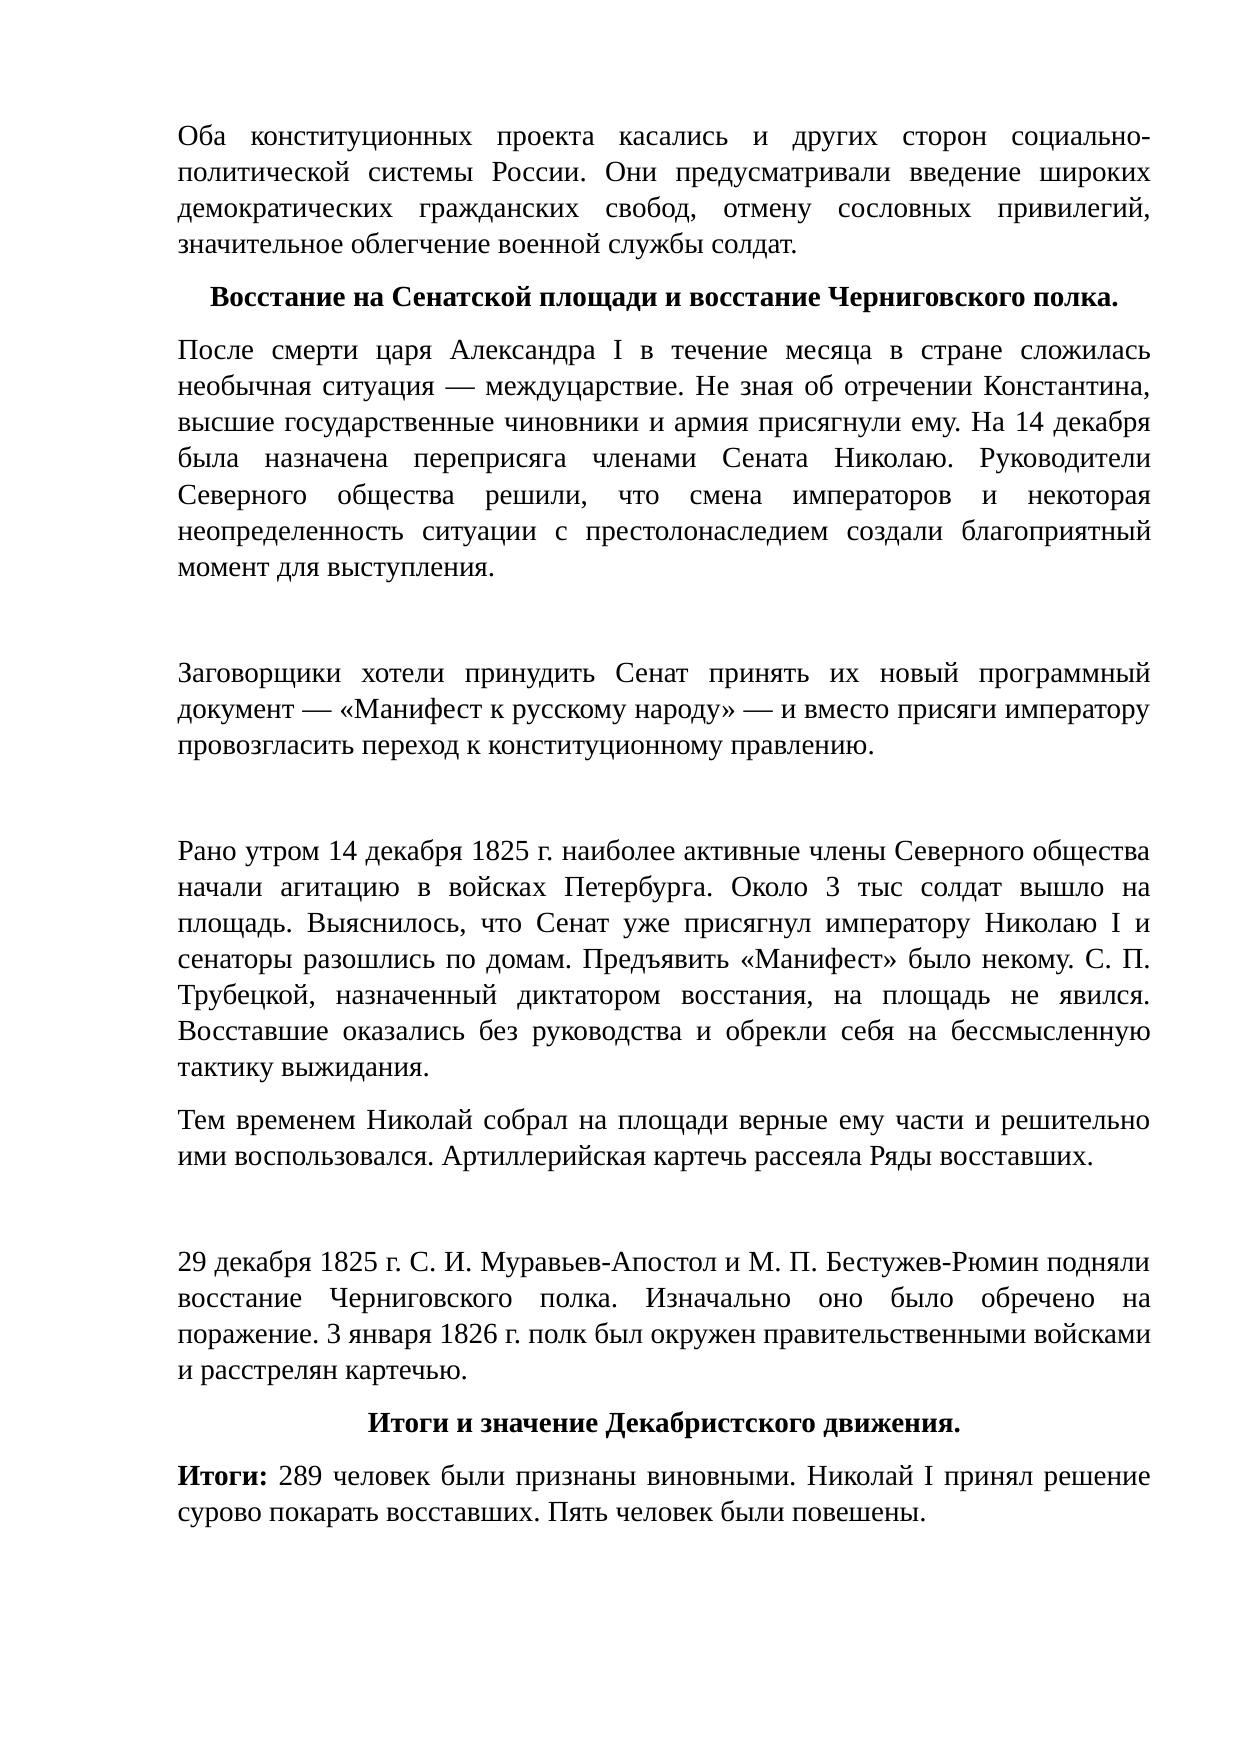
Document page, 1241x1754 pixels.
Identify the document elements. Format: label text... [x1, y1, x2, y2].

text Оба конституционных проекта касались и других сторон социально-политической системы России. Они предусматривали введение широких демократических гражданских свобод, отмену сословных привилегий, значительное облегчение военной службы солдат. [177, 118, 1152, 260]
text Итоги: 289 человек были признаны виновными. Николай I принял решение сурово покарать восставших. Пять человек были повешены. [177, 1458, 1152, 1528]
text После смерти царя Александра I в течение месяца в стране сложилась необычная ситуация — междуцарствие. Не зная об отречении Константина, высшие государственные чиновники и армия присягнули ему. На 14 декабря была назначена переприсяга членами Сената Николаю. Руководители Северного общества решили, что смена императоров и некоторая неопределенность ситуации с престолонаследием создали благоприятный момент для выступления. [177, 332, 1152, 583]
text Тем временем Николай собрал на площади верные ему части и решительно ими воспользовался. Артиллерийская картечь рассеяла Ряды восставших. [177, 1102, 1152, 1172]
text Заговорщики хотели принудить Сенат принять их новый программный документ — «Манифест к русскому народу» — и вместо присяги императору провозгласить переход к конституционному правлению. [177, 655, 1152, 761]
text 29 декабря 1825 г. С. И. Муравьев-Апостол и М. П. Бестужев-Рюмин подняли восстание Черниговского полка. Изначально оно было обречено на поражение. 3 января 1826 г. полк был окружен правительственными войсками и расстрелян картечью. [177, 1244, 1152, 1386]
text Итоги и значение Декабристского движения. [177, 1405, 1152, 1439]
text Восстание на Сенатской площади и восстание Черниговского полка. [177, 279, 1152, 313]
text Рано утром 14 декабря 1825 г. наиболее активные члены Северного общества начали агитацию в войсках Петербурга. Около 3 тыс солдат вышло на площадь. Выяснилось, что Сенат уже присягнул императору Николаю I и сенаторы разошлись по домам. Предъявить «Манифест» было некому. С. П. Трубецкой, назначенный диктатором восстания, на площадь не явился. Восставшие оказались без руководства и обрекли себя на бессмысленную тактику выжидания. [177, 833, 1152, 1083]
